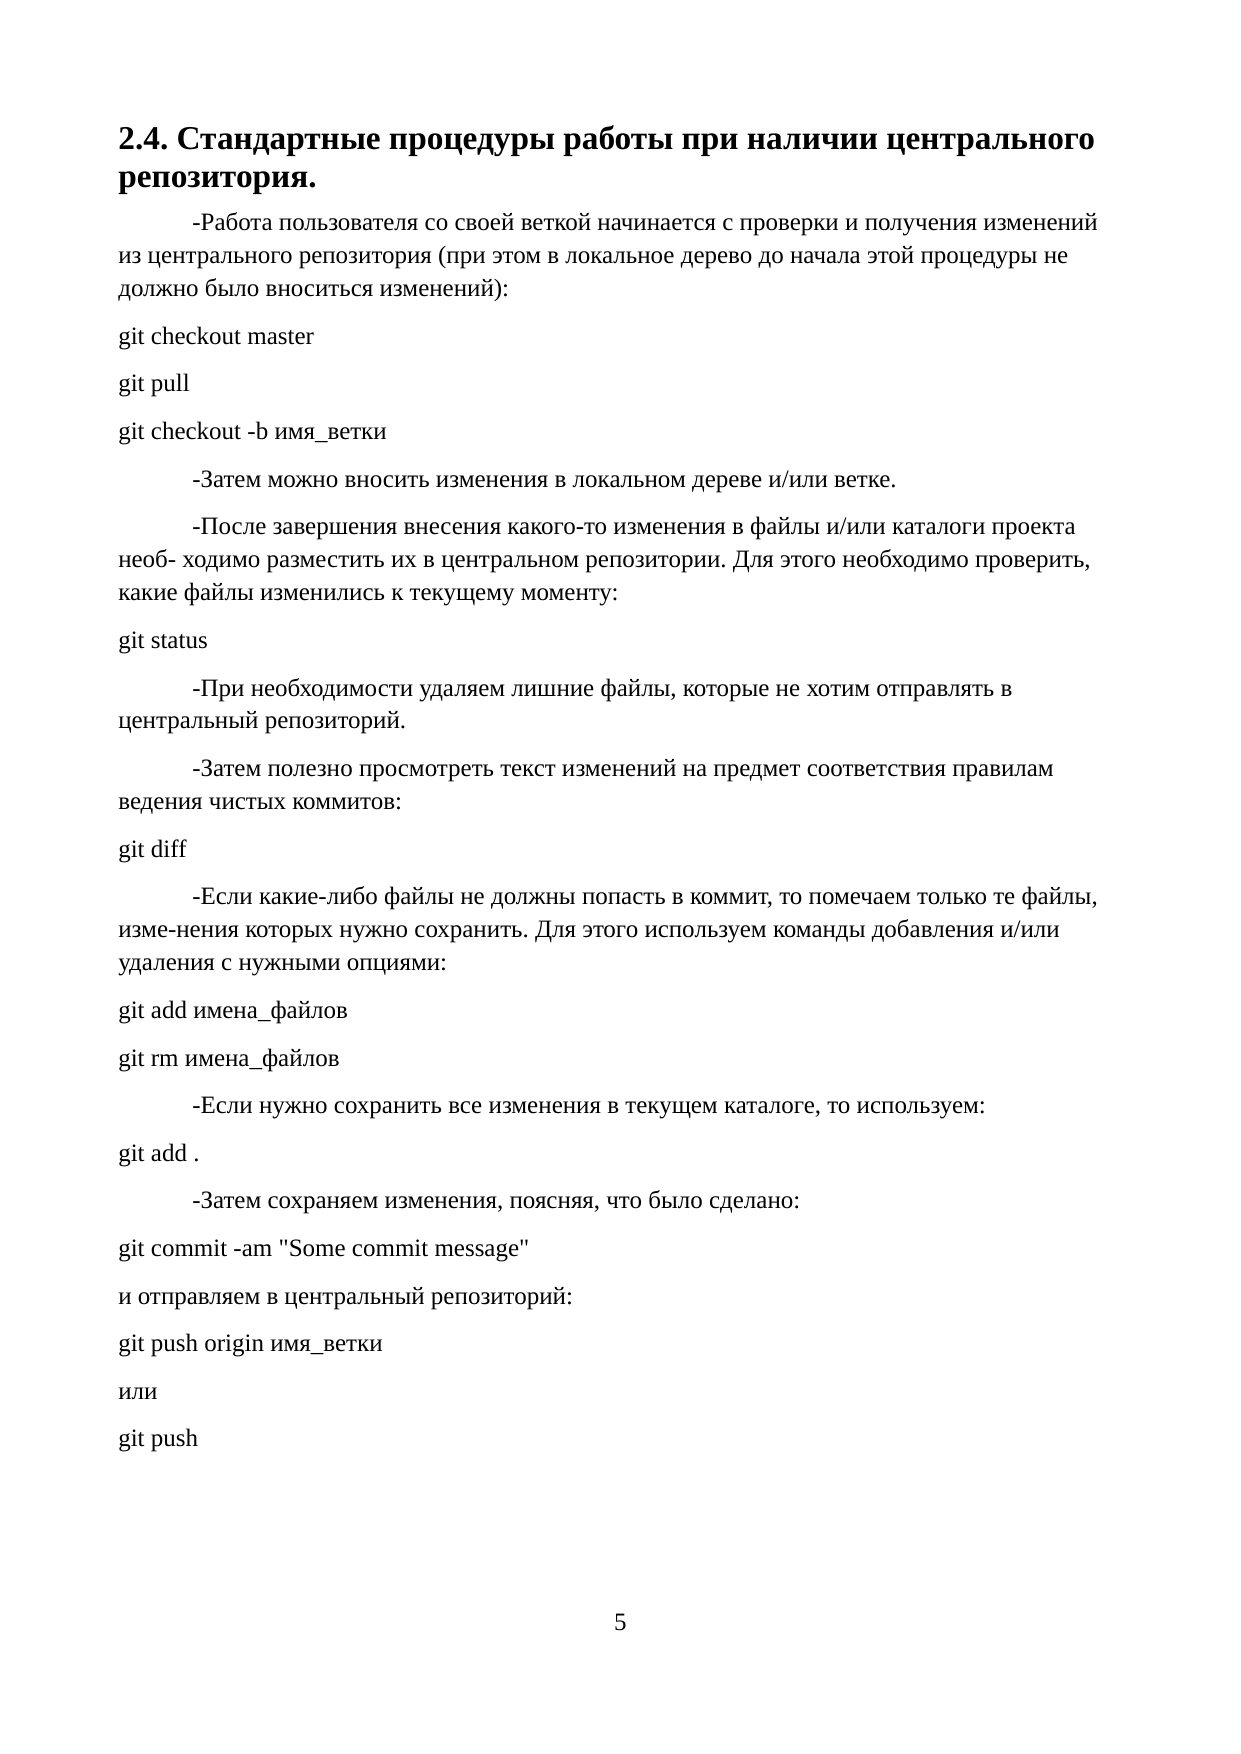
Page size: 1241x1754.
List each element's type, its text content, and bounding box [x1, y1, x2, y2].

text git diff [118, 834, 1122, 863]
text -Работа пользователя со своей веткой начинается с проверки и получения изменений из центрального репозитория (при этом в локальное дерево до начала этой процедуры не должно было вноситься изменений): [118, 207, 1122, 302]
text git rm имена_файлов [118, 1043, 1122, 1071]
text и отправляем в центральный репозиторий: [118, 1281, 1122, 1309]
text git commit -am "Some commit message" [118, 1233, 1122, 1262]
text -Если нужно сохранить все изменения в текущем каталоге, то используем: [118, 1090, 1122, 1119]
text -Затем полезно просмотреть текст изменений на предмет соответствия правилам ведения чистых коммитов: [118, 753, 1122, 815]
text -Если какие-либо файлы не должны попасть в коммит, то помечаем только те файлы, изме-нения которых нужно сохранить. Для этого используем команды добавления и/или удаления с нужными опциями: [118, 881, 1122, 976]
text или [118, 1376, 1122, 1405]
text git add . [118, 1138, 1122, 1167]
text -При необходимости удаляем лишние файлы, которые не хотим отправлять в центральный репозиторий. [118, 673, 1122, 734]
text git status [118, 625, 1122, 654]
text git push origin имя_ветки [118, 1328, 1122, 1357]
text -Затем сохраняем изменения, поясняя, что было сделано: [118, 1186, 1122, 1214]
subtitle 2.4. Стандартные процедуры работы при наличии центрального репозитория. [118, 118, 1122, 195]
text git checkout -b имя_ветки [118, 416, 1122, 445]
text -После завершения внесения какого-то изменения в файлы и/или каталоги проекта необ- ходимо разместить их в центральном репозитории. Для этого необходимо проверить, какие файлы изменились к текущему моменту: [118, 511, 1122, 606]
text git checkout master [118, 321, 1122, 350]
text -Затем можно вносить изменения в локальном дереве и/или ветке. [118, 464, 1122, 492]
text git pull [118, 368, 1122, 397]
text git push [118, 1423, 1122, 1452]
text git add имена_файлов [118, 995, 1122, 1024]
